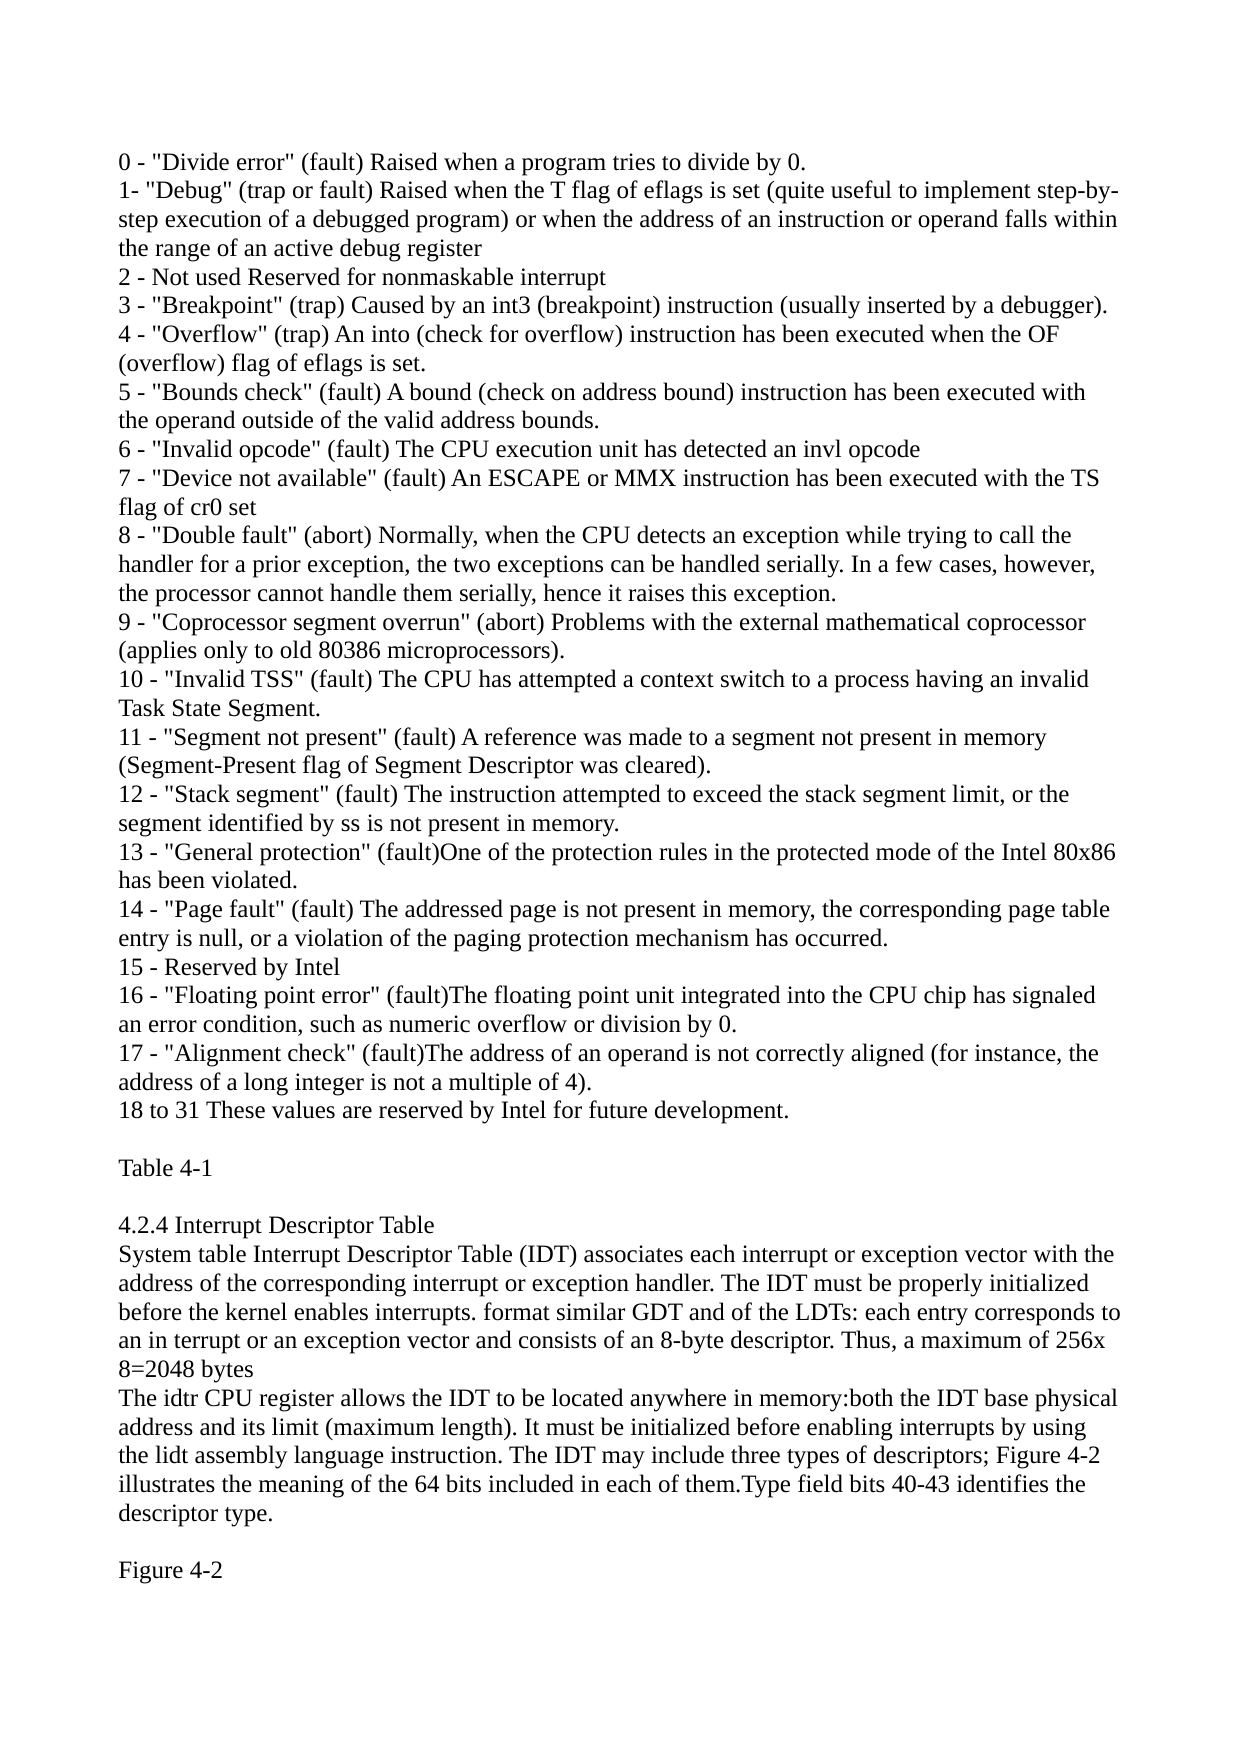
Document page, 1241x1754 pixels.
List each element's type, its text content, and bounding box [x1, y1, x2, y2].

text Table 4-1 [118, 1153, 1122, 1182]
text 16 - "Floating point error" (fault)The floating point unit integrated into the CPU chip has signaled an error condition, such as numeric overflow or division by 0. [118, 981, 1122, 1038]
text 5 - "Bounds check" (fault) A bound (check on address bound) instruction has been executed with the operand outside of the valid address bounds. [118, 377, 1122, 434]
text 6 - "Invalid opcode" (fault) The CPU execution unit has detected an invl opcode [118, 434, 1122, 463]
text 9 - "Coprocessor segment overrun" (abort) Problems with the external mathematical coprocessor (applies only to old 80386 microprocessors). [118, 607, 1122, 664]
text 4 - "Overflow" (trap) An into (check for overflow) instruction has been executed when the OF (overflow) flag of eflags is set. [118, 319, 1122, 377]
text 15 - Reserved by Intel [118, 952, 1122, 981]
text 3 - "Breakpoint" (trap) Caused by an int3 (breakpoint) instruction (usually inserted by a debugger). [118, 291, 1122, 319]
text 8 - "Double fault" (abort) Normally, when the CPU detects an exception while trying to call the handler for a prior exception, the two exceptions can be handled serially. In a few cases, however, the processor cannot handle them serially, hence it raises this exception. [118, 521, 1122, 607]
text 11 - "Segment not present" (fault) A reference was made to a segment not present in memory (Segment-Present flag of Segment Descriptor was cleared). [118, 722, 1122, 779]
text 13 - "General protection" (fault)One of the protection rules in the protected mode of the Intel 80x86 has been violated. [118, 837, 1122, 894]
text 1- "Debug" (trap or fault) Raised when the T flag of eflags is set (quite useful to implement step-by-step execution of a debugged program) or when the address of an instruction or operand falls within the range of an active debug register [118, 176, 1122, 262]
text 18 to 31 These values are reserved by Intel for future development. [118, 1096, 1122, 1124]
text Figure 4-2 [118, 1556, 1122, 1584]
text 12 - "Stack segment" (fault) The instruction attempted to exceed the stack segment limit, or the segment identified by ss is not present in memory. [118, 779, 1122, 837]
text 10 - "Invalid TSS" (fault) The CPU has attempted a context switch to a process having an invalid Task State Segment. [118, 664, 1122, 722]
text 17 - "Alignment check" (fault)The address of an operand is not correctly aligned (for instance, the address of a long integer is not a multiple of 4). [118, 1038, 1122, 1096]
text 2 - Not used Reserved for nonmaskable interrupt [118, 262, 1122, 291]
text 14 - "Page fault" (fault) The addressed page is not present in memory, the corresponding page table entry is null, or a violation of the paging protection mechanism has occurred. [118, 894, 1122, 952]
text 7 - "Device not available" (fault) An ESCAPE or MMX instruction has been executed with the TS flag of cr0 set [118, 463, 1122, 521]
text 4.2.4 Interrupt Descriptor Table [118, 1211, 1122, 1239]
text System table Interrupt Descriptor Table (IDT) associates each interrupt or exception vector with the address of the corresponding interrupt or exception handler. The IDT must be properly initialized before the kernel enables interrupts. format similar GDT and of the LDTs: each entry corresponds to an in terrupt or an exception vector and consists of an 8-byte descriptor. Thus, a maximum of 256x 8=2048 bytes [118, 1239, 1122, 1383]
text The idtr CPU register allows the IDT to be located anywhere in memory:both the IDT base physical address and its limit (maximum length). It must be initialized before enabling interrupts by using the lidt assembly language instruction. The IDT may include three types of descriptors; Figure 4-2 illustrates the meaning of the 64 bits included in each of them.Type field bits 40-43 identifies the descriptor type. [118, 1383, 1122, 1527]
text 0 - "Divide error" (fault) Raised when a program tries to divide by 0. [118, 147, 1122, 176]
